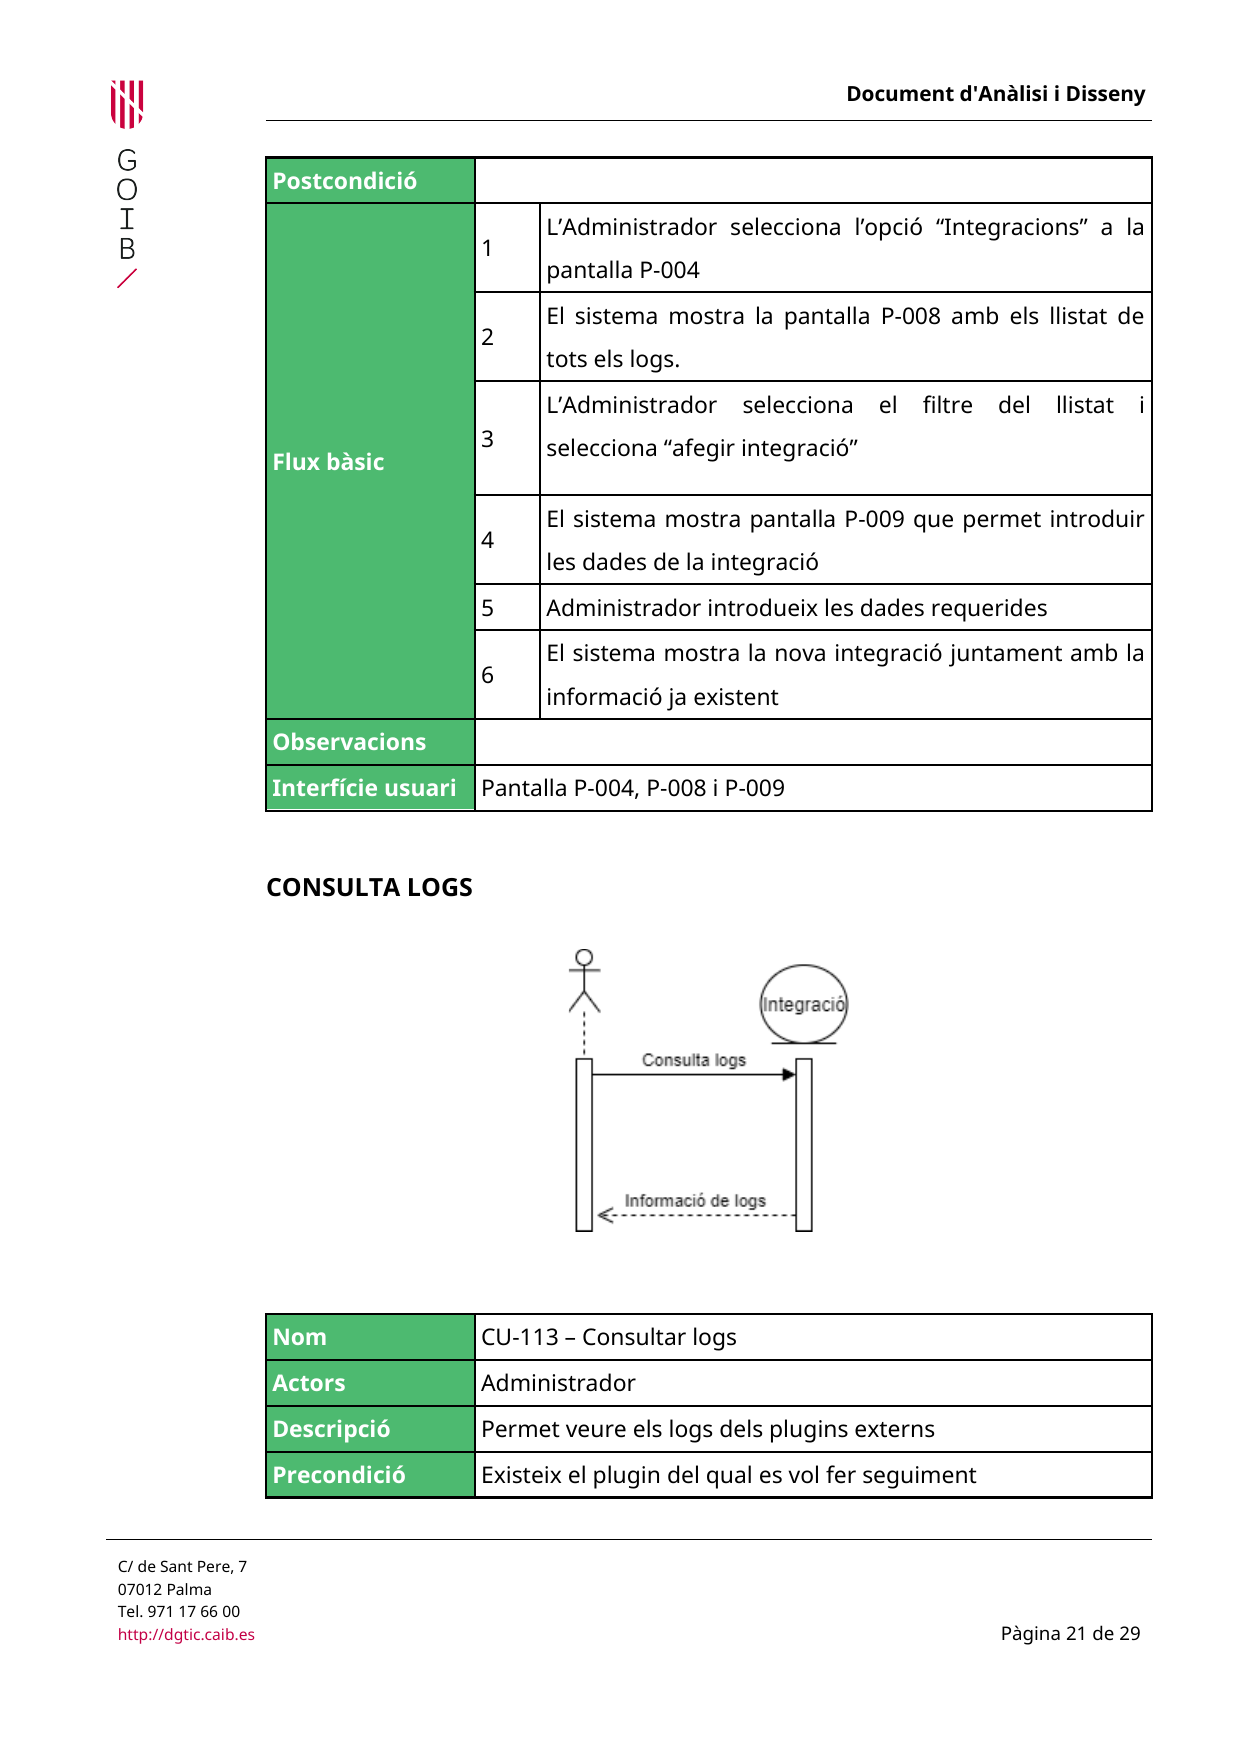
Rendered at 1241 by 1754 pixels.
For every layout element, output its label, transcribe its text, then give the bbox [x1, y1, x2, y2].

picture [82, 57, 172, 319]
table_cell 5 [476, 585, 539, 629]
table_cell 2 [476, 293, 539, 380]
table_cell L’Administrador selecciona l’opció “Integracions” a la pantalla P-004 [541, 204, 1151, 291]
table_cell El sistema mostra pantalla P-009 que permet introduir les dades de la integració [541, 496, 1151, 583]
table_header CU-113 – Consultar logs [476, 1315, 1151, 1359]
text Consulta logs [266, 869, 1152, 903]
table_cell 6 [476, 631, 539, 718]
table_cell Precondició [267, 1453, 474, 1496]
table_cell [476, 159, 1151, 202]
table_cell Descripció [267, 1407, 474, 1451]
table_cell Pantalla P-004, P-008 i P-009 [476, 766, 1151, 809]
table_cell Flux bàsic [267, 204, 474, 718]
table_cell Actors [267, 1361, 474, 1405]
table_cell Existeix el plugin del qual es vol fer seguiment [476, 1453, 1151, 1496]
table_cell L’Administrador selecciona el filtre del llistat i selecciona “afegir integració” [541, 382, 1151, 494]
table_cell El sistema mostra la pantalla P-008 amb els llistat de tots els logs. [541, 293, 1151, 380]
table_cell 1 [476, 204, 539, 291]
table_cell Administrador introdueix les dades requerides [541, 585, 1151, 629]
table_cell 4 [476, 496, 539, 583]
table_header Nom [267, 1315, 474, 1359]
table_cell Observacions [267, 720, 474, 764]
table_cell Interfície usuari [267, 766, 474, 809]
table_cell El sistema mostra la nova integració juntament amb la informació ja existent [541, 631, 1151, 718]
picture [568, 949, 849, 1232]
table_cell Postcondició [267, 159, 474, 202]
table_cell Permet veure els logs dels plugins externs [476, 1407, 1151, 1451]
table_cell [476, 720, 1151, 764]
table_cell Administrador [476, 1361, 1151, 1405]
table_cell 3 [476, 382, 539, 494]
